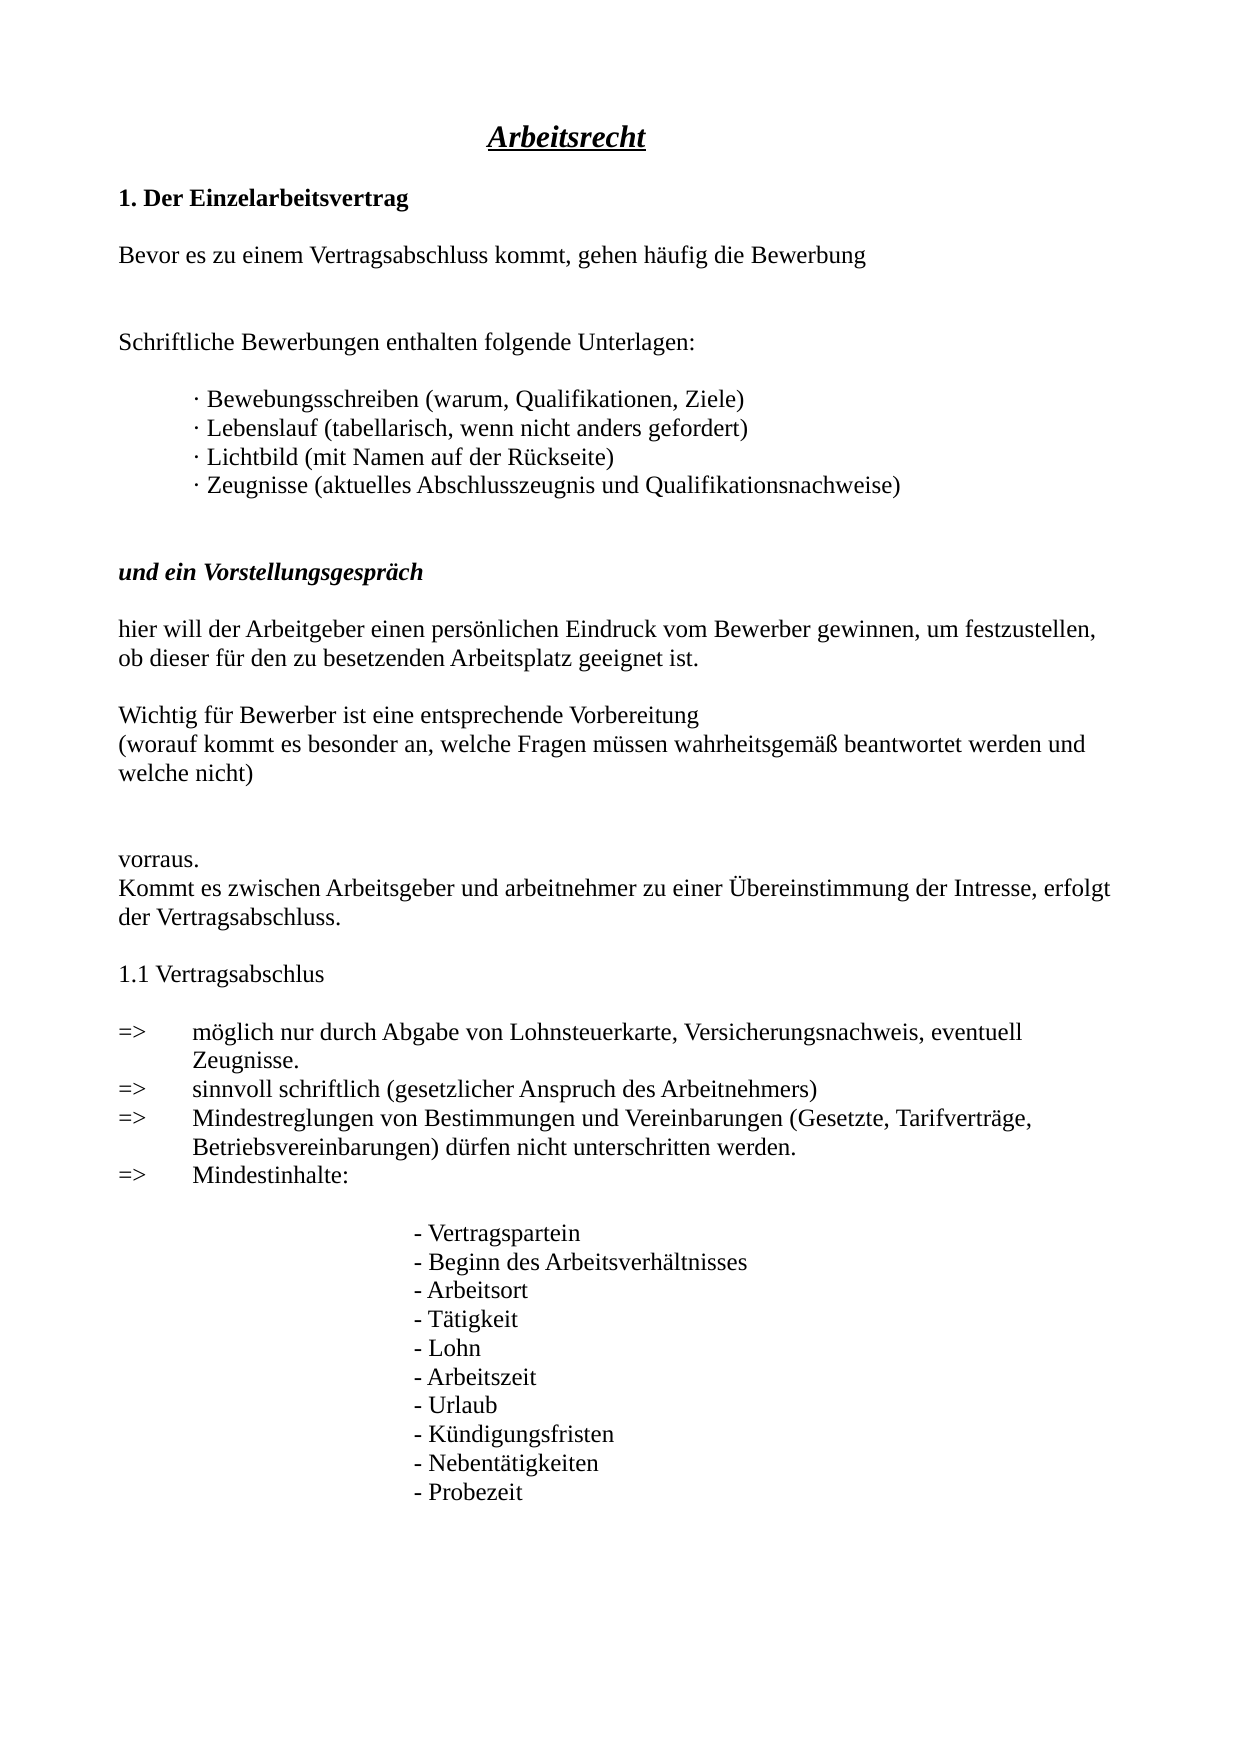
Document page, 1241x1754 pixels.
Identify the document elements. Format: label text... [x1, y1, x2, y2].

text vorraus. [118, 844, 1122, 873]
text => Mindestreglungen von Bestimmungen und Vereinbarungen (Gesetzte, Tarifverträge, Betriebsvereinbarungen) dürfen nicht unterschritten werden. [118, 1103, 1122, 1160]
text · Zeugnisse (aktuelles Abschlusszeugnis und Qualifikationsnachweise) [118, 470, 1122, 499]
text => Mindestinhalte: [118, 1160, 1122, 1189]
text (worauf kommt es besonder an, welche Fragen müssen wahrheitsgemäß beantwortet werden und welche nicht) [118, 729, 1122, 787]
text und ein Vorstellungsgespräch [118, 557, 1122, 585]
text - Tätigkeit [118, 1304, 1122, 1333]
text Schriftliche Bewerbungen enthalten folgende Unterlagen: [118, 327, 1122, 355]
text - Beginn des Arbeitsverhältnisses [118, 1247, 1122, 1275]
text Wichtig für Bewerber ist eine entsprechende Vorbereitung [118, 700, 1122, 729]
text - Lohn [118, 1333, 1122, 1362]
text 1. Der Einzelarbeitsvertrag [118, 183, 1122, 212]
text - Kündigungsfristen [118, 1419, 1122, 1448]
text Kommt es zwischen Arbeitsgeber und arbeitnehmer zu einer Übereinstimmung der Intresse, erfolgt der Vertragsabschluss. [118, 873, 1122, 930]
text - Vertragspartein [118, 1218, 1122, 1247]
text - Probezeit [118, 1477, 1122, 1505]
text hier will der Arbeitgeber einen persönlichen Eindruck vom Bewerber gewinnen, um festzustellen, ob dieser für den zu besetzenden Arbeitsplatz geeignet ist. [118, 614, 1122, 672]
text · Lichtbild (mit Namen auf der Rückseite) [118, 442, 1122, 470]
text - Nebentätigkeiten [118, 1448, 1122, 1477]
text => sinnvoll schriftlich (gesetzlicher Anspruch des Arbeitnehmers) [118, 1074, 1122, 1103]
text Arbeitsrecht [118, 118, 1122, 154]
text => möglich nur durch Abgabe von Lohnsteuerkarte, Versicherungsnachweis, eventuell Zeugnisse. [118, 1017, 1122, 1074]
text Bevor es zu einem Vertragsabschluss kommt, gehen häufig die Bewerbung [118, 240, 1122, 269]
text - Arbeitszeit [118, 1362, 1122, 1390]
text · Lebenslauf (tabellarisch, wenn nicht anders gefordert) [118, 413, 1122, 442]
text - Arbeitsort [118, 1275, 1122, 1304]
text - Urlaub [118, 1390, 1122, 1419]
text · Bewebungsschreiben (warum, Qualifikationen, Ziele) [118, 384, 1122, 413]
text 1.1 Vertragsabschlus [118, 959, 1122, 988]
